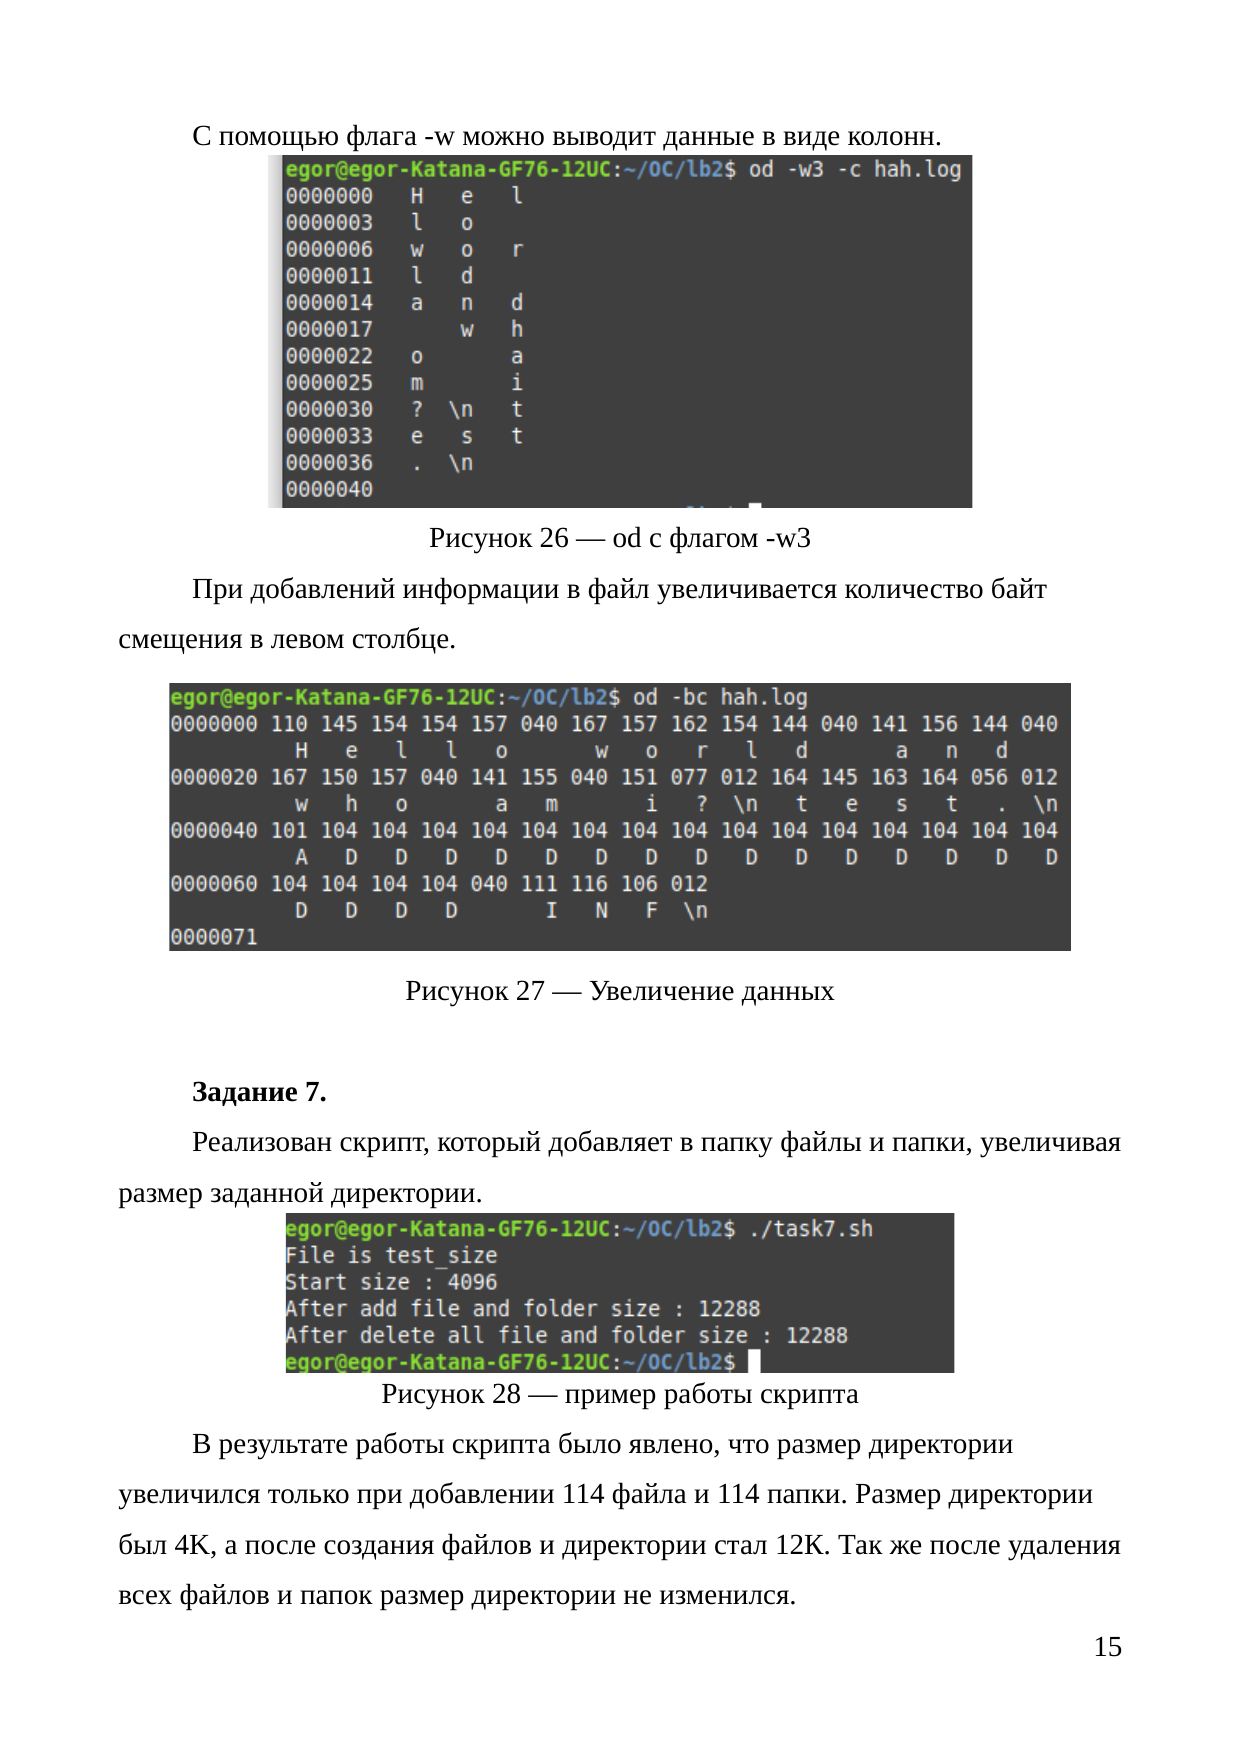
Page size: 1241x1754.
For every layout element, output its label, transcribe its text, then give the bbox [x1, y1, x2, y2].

subtitle С помощью флага -w можно выводит данные в виде колонн. [118, 118, 1122, 152]
text Рисунок 27 — Увеличение данных [118, 973, 1122, 1007]
text Реализован скрипт, который добавляет в папку файлы и папки, увеличивая размер заданной директории. [118, 1124, 1122, 1208]
text Рисунок 28 — пример работы скрипта [118, 1376, 1122, 1409]
text В результате работы скрипта было явлено, что размер директории увеличился только при добавлении 114 файла и 114 папки. Размер директории был 4K, а после создания файлов и директории стал 12К. Так же после удаления всех файлов и папок размер директории не изменился. [118, 1426, 1122, 1611]
picture [169, 683, 1071, 951]
picture [285, 1213, 955, 1373]
text При добавлений информации в файл увеличивается количество байт смещения в левом столбце. [118, 571, 1122, 655]
text Рисунок 26 — od с флагом -w3 [118, 521, 1122, 554]
picture [267, 155, 973, 508]
text Задание 7. [118, 1074, 1122, 1108]
